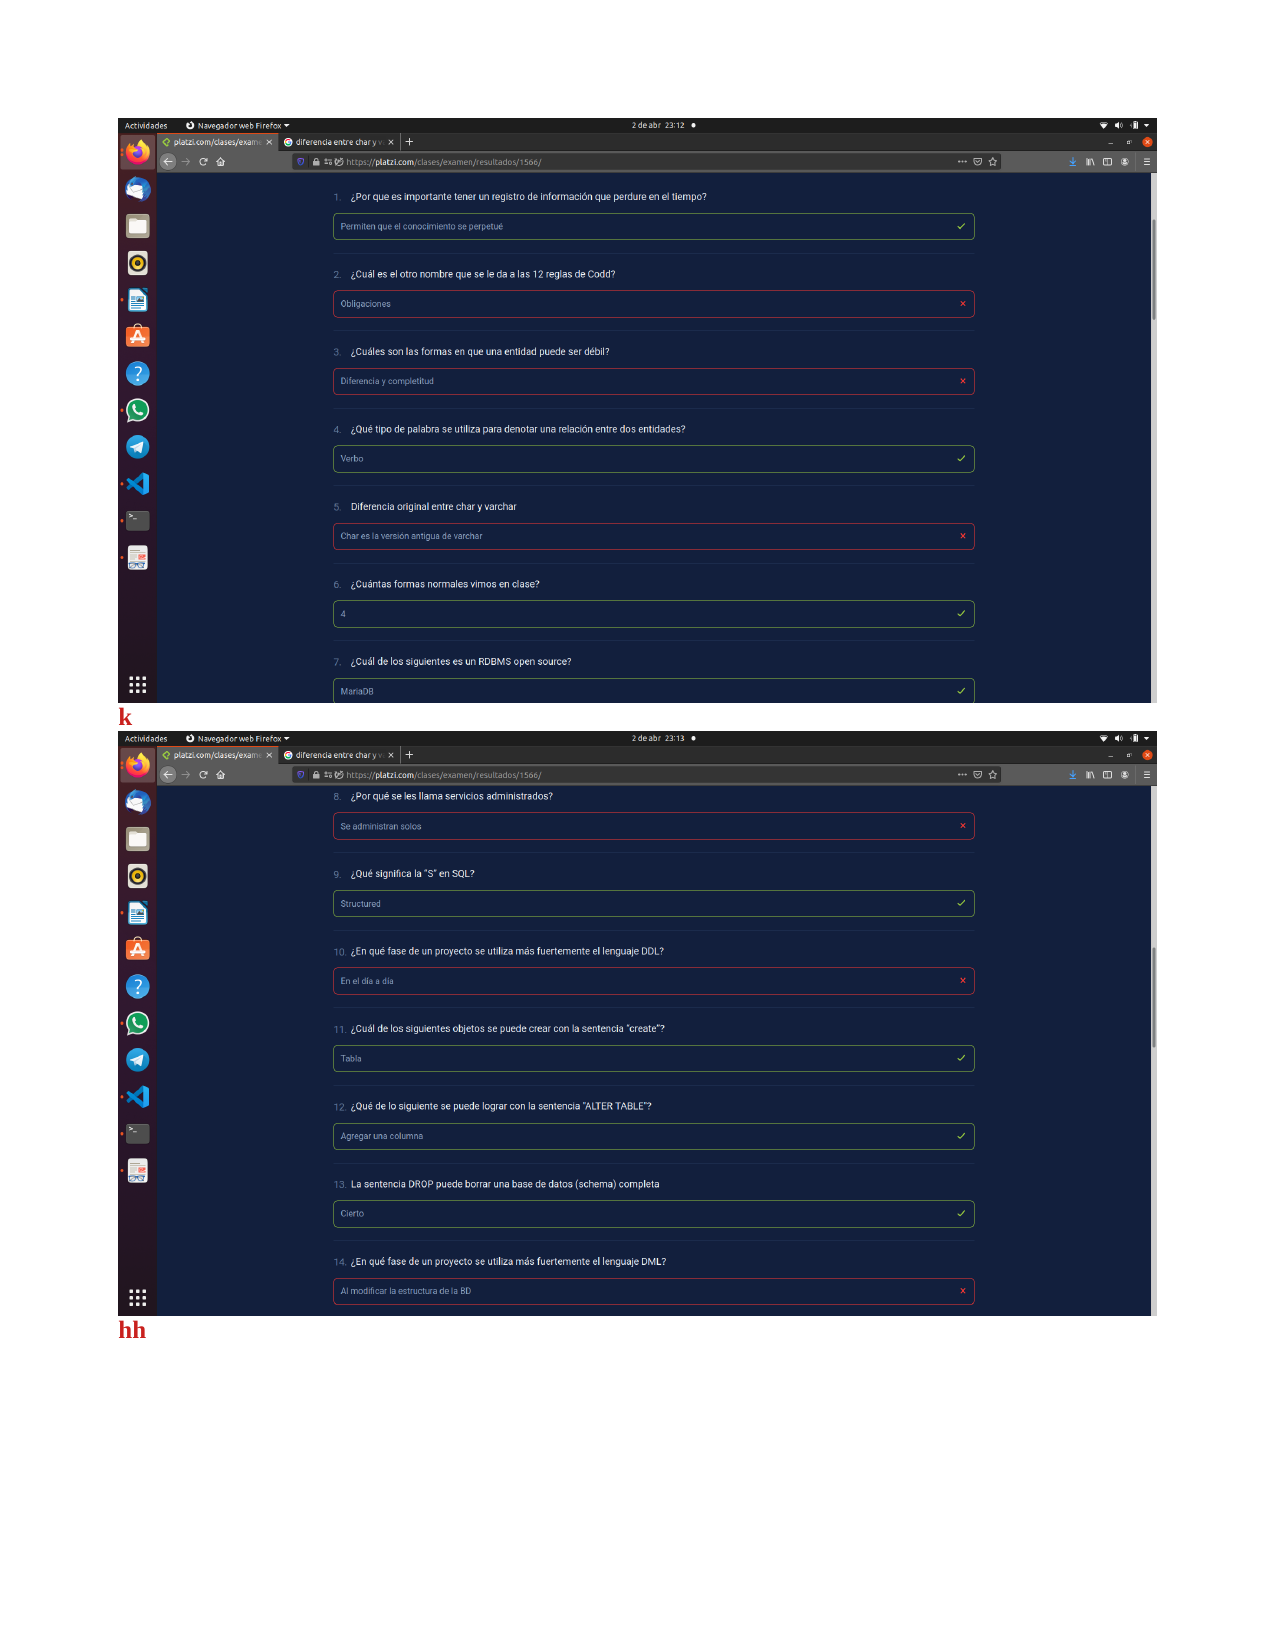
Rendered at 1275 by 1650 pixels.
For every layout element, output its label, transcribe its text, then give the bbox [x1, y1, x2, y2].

text hh [118, 1316, 1157, 1344]
picture [118, 118, 1157, 703]
picture [118, 731, 1157, 1316]
text k [118, 703, 1157, 731]
